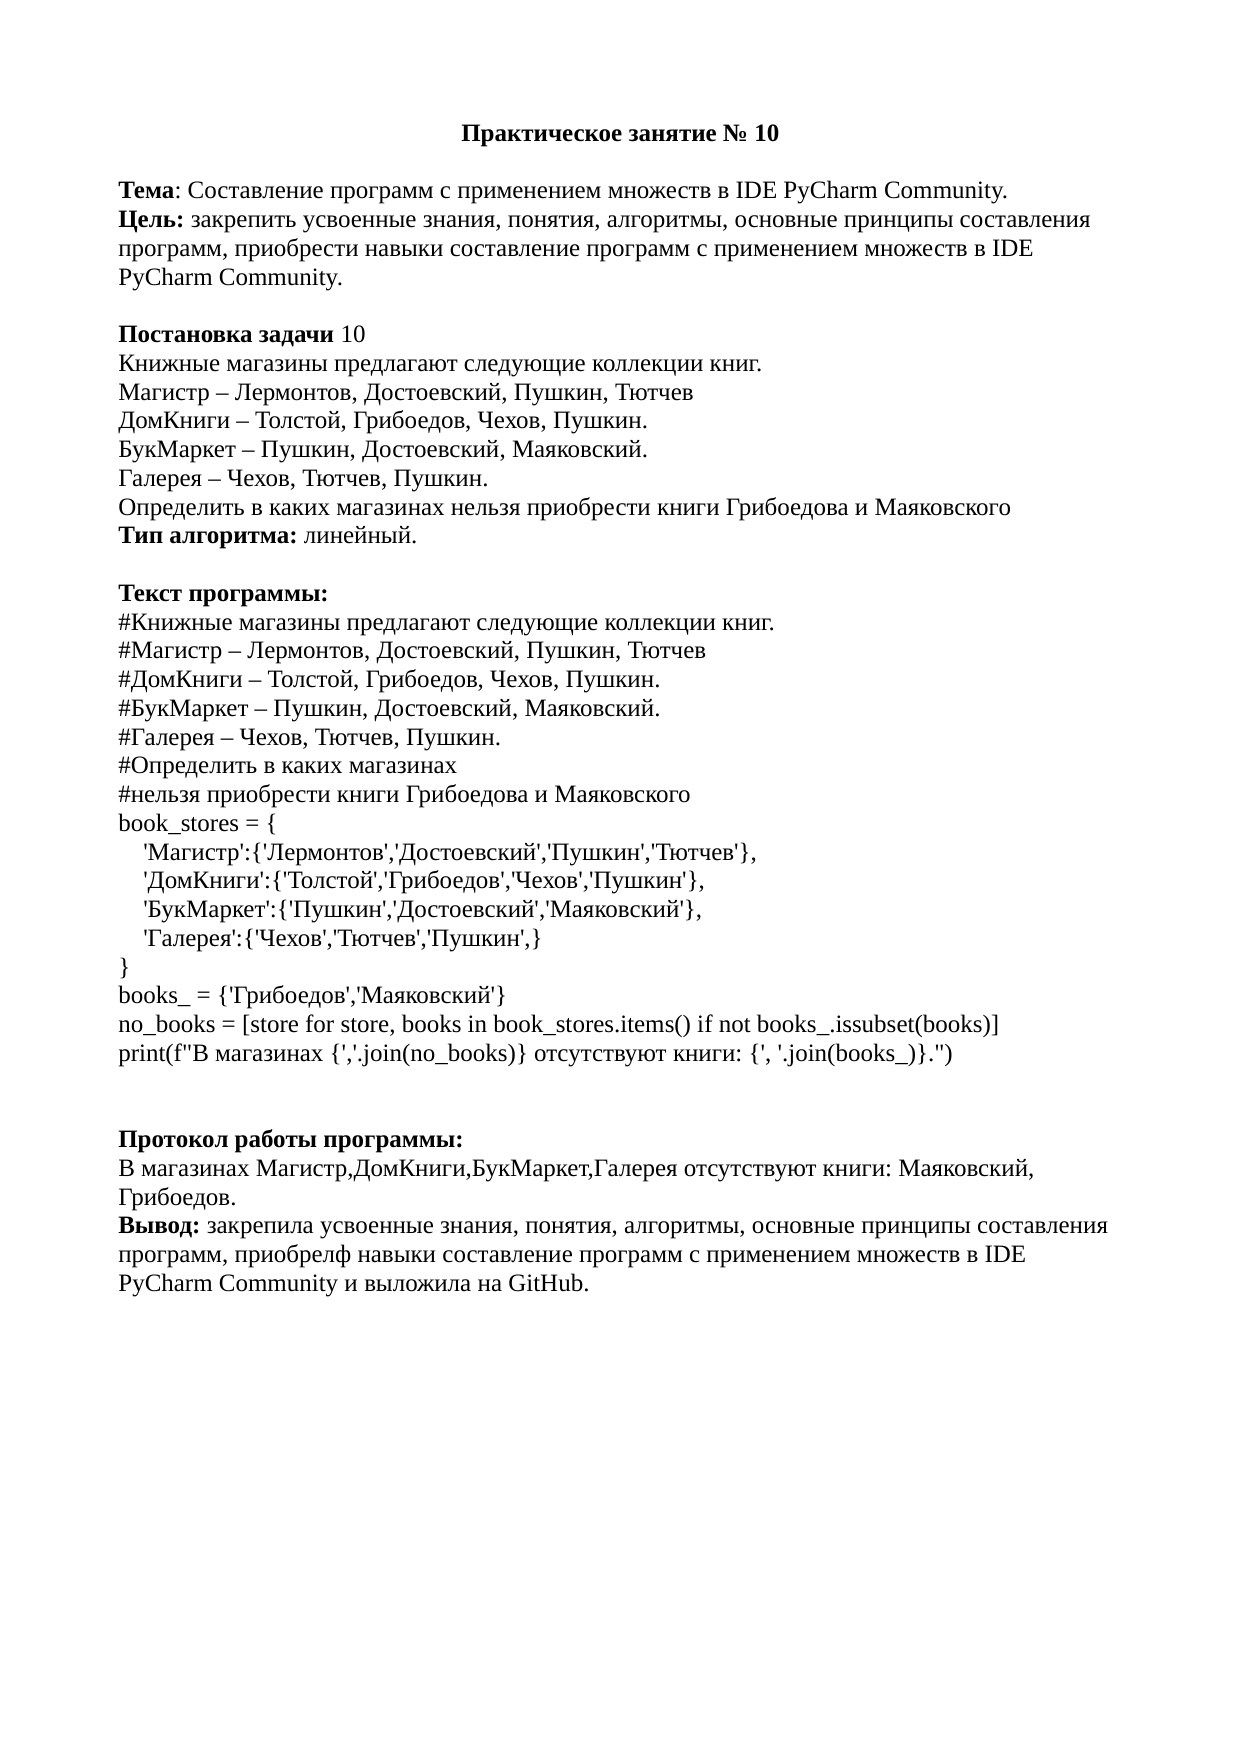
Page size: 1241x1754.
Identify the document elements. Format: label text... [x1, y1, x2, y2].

text #Книжные магазины предлагают следующие коллекции книг. #Магистр – Лермонтов, Достоевский, Пушкин, Тютчев #ДомКниги – Толстой, Грибоедов, Чехов, Пушкин. #БукМаркет – Пушкин, Достоевский, Маяковский. #Галерея – Чехов, Тютчев, Пушкин. #Определить в каких магазинах #нельзя приобрести книги Грибоедова и Маяковского book_stores = { 'Магистр':{'Лермонтов','Достоевский','Пушкин','Тютчев'}, 'ДомКниги':{'Толстой','Грибоедов','Чехов','Пушкин'}, 'БукМаркет':{'Пушкин','Достоевский','Маяковский'}, 'Галерея':{'Чехов','Тютчев','Пушкин',} } books_ = {'Грибоедов','Маяковский'} no_books = [store for store, books in book_stores.items() if not books_.issubset(books)] print(f"В магазинах {','.join(no_books)} отсутствуют книги: {', '.join(books_)}.") [118, 607, 1122, 1067]
text Тема: Составление программ с применением множеств в IDE PyCharm Community. [118, 176, 1122, 204]
text Протокол работы программы: [118, 1124, 1122, 1153]
text ДомКниги – Толстой, Грибоедов, Чехов, Пушкин. [118, 406, 1122, 434]
text Магистр – Лермонтов, Достоевский, Пушкин, Тютчев [118, 377, 1122, 406]
text Цель: закрепить усвоенные знания, понятия, алгоритмы, основные принципы составления программ, приобрести навыки составление программ с применением множеств в IDE PyCharm Community. [118, 204, 1122, 291]
text БукМаркет – Пушкин, Достоевский, Маяковский. [118, 434, 1122, 463]
text Тип алгоритма: линейный. [118, 521, 1122, 549]
text Текст программы: [118, 578, 1122, 607]
text Определить в каких магазинах нельзя приобрести книги Грибоедова и Маяковского [118, 492, 1122, 521]
text Постановка задачи 10 [118, 319, 1122, 348]
text Практическое занятие № 10 [118, 118, 1122, 147]
text Галерея – Чехов, Тютчев, Пушкин. [118, 463, 1122, 492]
text Вывод: закрепила усвоенные знания, понятия, алгоритмы, основные принципы составления программ, приобрелф навыки составление программ с применением множеств в IDE PyCharm Community и выложила на GitHub. [118, 1211, 1122, 1297]
text Книжные магазины предлагают следующие коллекции книг. [118, 348, 1122, 377]
text В магазинах Магистр,ДомКниги,БукМаркет,Галерея отсутствуют книги: Маяковский, Грибоедов. [118, 1153, 1122, 1211]
